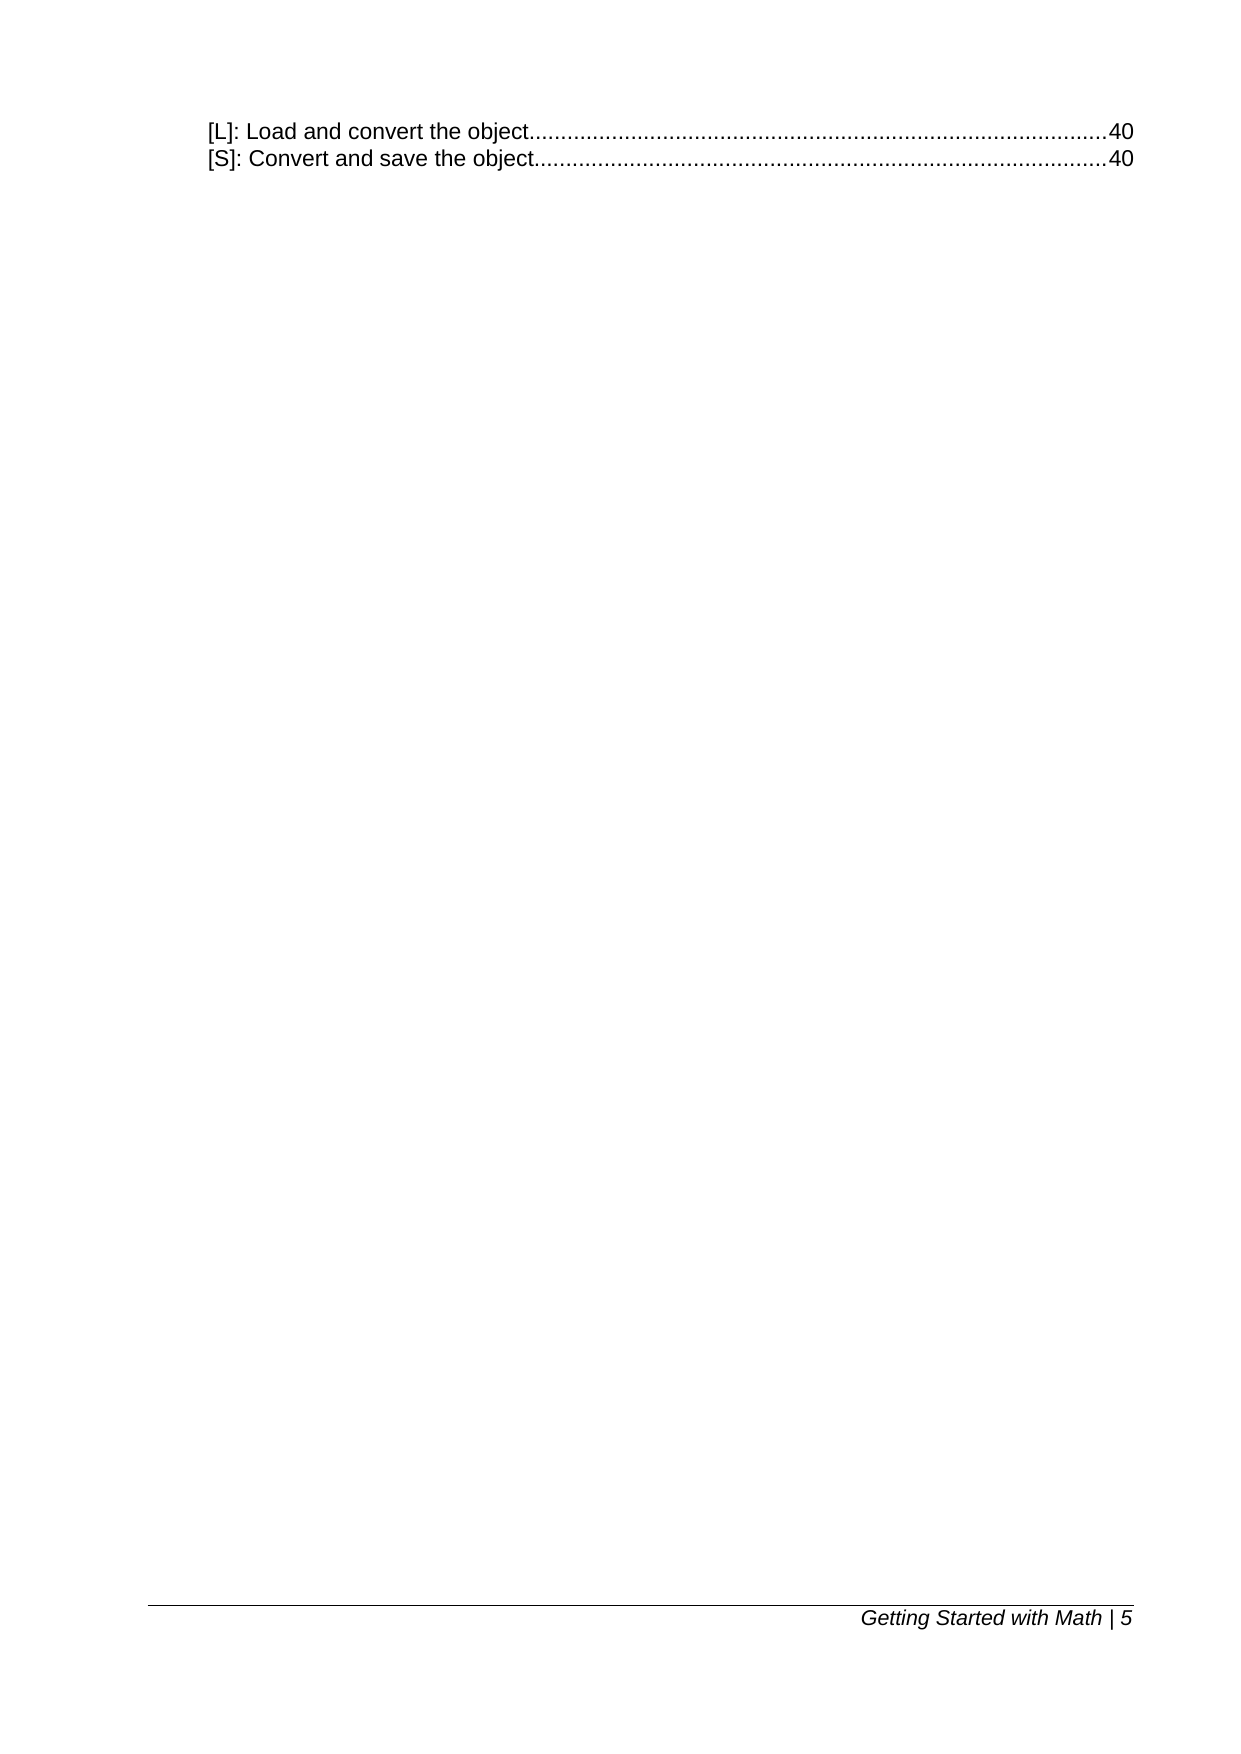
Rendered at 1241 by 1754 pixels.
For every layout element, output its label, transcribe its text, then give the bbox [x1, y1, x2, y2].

text [L]: Load and convert the object 40 [208, 118, 1134, 144]
text [S]: Convert and save the object 40 [208, 144, 1134, 171]
